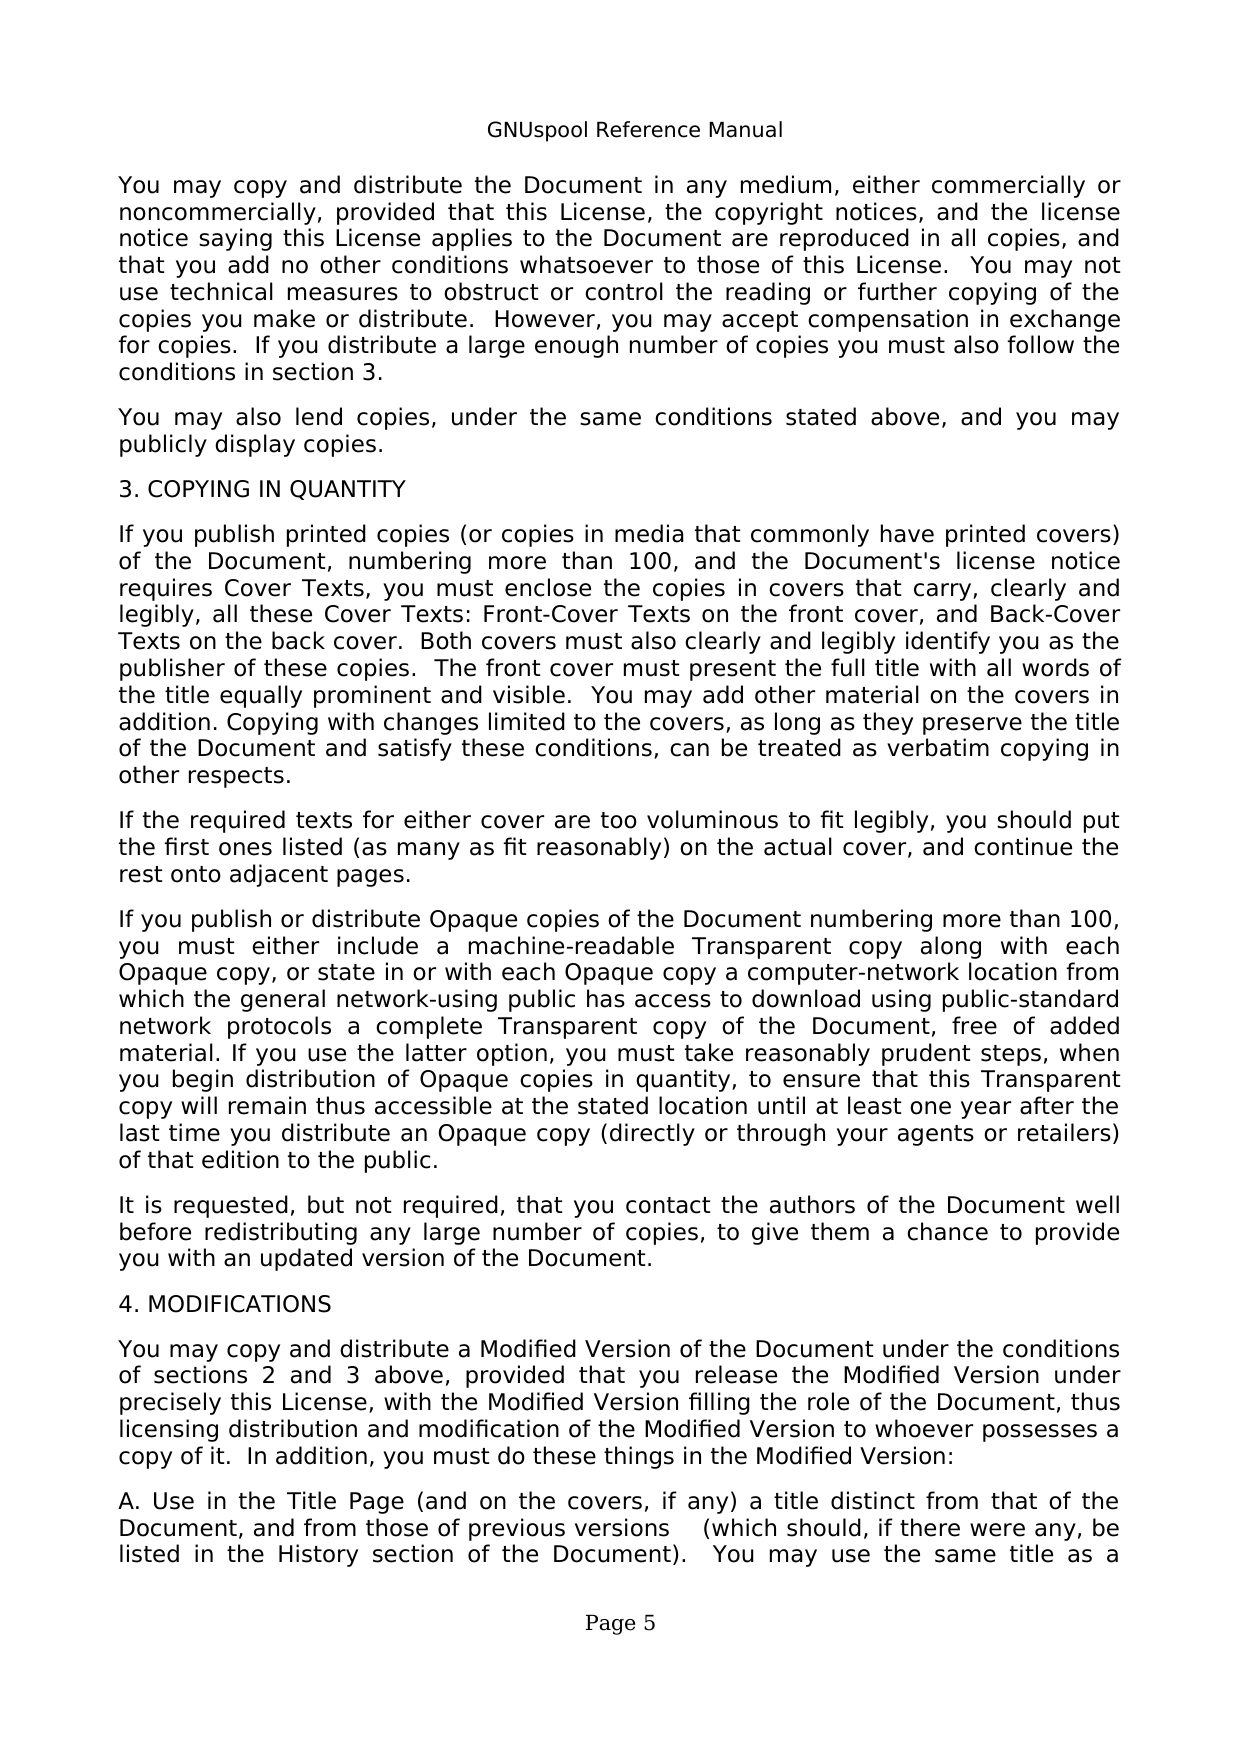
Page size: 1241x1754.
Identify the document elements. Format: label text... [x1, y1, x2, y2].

text If you publish or distribute Opaque copies of the Document numbering more than 100, you must either include a machine-readable Transparent copy along with each Opaque copy, or state in or with each Opaque copy a computer-network location from which the general network-using public has access to download using public-standard network protocols a complete Transparent copy of the Document, free of added material. If you use the latter option, you must take reasonably prudent steps, when you begin distribution of Opaque copies in quantity, to ensure that this Transparent copy will remain thus accessible at the stated location until at least one year after the last time you distribute an Opaque copy (directly or through your agents or retailers) of that edition to the public. [118, 906, 1122, 1174]
text 4. MODIFICATIONS [118, 1291, 1122, 1317]
text If the required texts for either cover are too voluminous to fit legibly, you should put the first ones listed (as many as fit reasonably) on the actual cover, and continue the rest onto adjacent pages. [118, 807, 1122, 888]
text A. Use in the Title Page (and on the covers, if any) a title distinct from that of the Document, and from those of previous versions (which should, if there were any, be listed in the History section of the Document). You may use the same title as a [118, 1488, 1122, 1568]
text If you publish printed copies (or copies in media that commonly have printed covers) of the Document, numbering more than 100, and the Document's license notice requires Cover Texts, you must enclose the copies in covers that carry, clearly and legibly, all these Cover Texts: Front-Cover Texts on the front cover, and Back-Cover Texts on the back cover. Both covers must also clearly and legibly identify you as the publisher of these copies. The front cover must present the full title with all words of the title equally prominent and visible. You may add other material on the covers in addition. Copying with changes limited to the covers, as long as they preserve the title of the Document and satisfy these conditions, can be treated as verbatim copying in other respects. [118, 521, 1122, 789]
text You may also lend copies, under the same conditions stated above, and you may publicly display copies. [118, 404, 1122, 458]
text You may copy and distribute a Modified Version of the Document under the conditions of sections 2 and 3 above, provided that you release the Modified Version under precisely this License, with the Modified Version filling the role of the Document, thus licensing distribution and modification of the Modified Version to whoever possesses a copy of it. In addition, you must do these things in the Modified Version: [118, 1336, 1122, 1470]
text You may copy and distribute the Document in any medium, either commercially or noncommercially, provided that this License, the copyright notices, and the license notice saying this License applies to the Document are reproduced in all copies, and that you add no other conditions whatsoever to those of this License. You may not use technical measures to obstruct or control the reading or further copying of the copies you make or distribute. However, you may accept compensation in exchange for copies. If you distribute a large enough number of copies you must also follow the conditions in section 3. [118, 172, 1122, 386]
text It is requested, but not required, that you contact the authors of the Document well before redistributing any large number of copies, to give them a chance to provide you with an updated version of the Document. [118, 1192, 1122, 1272]
text 3. COPYING IN QUANTITY [118, 476, 1122, 503]
